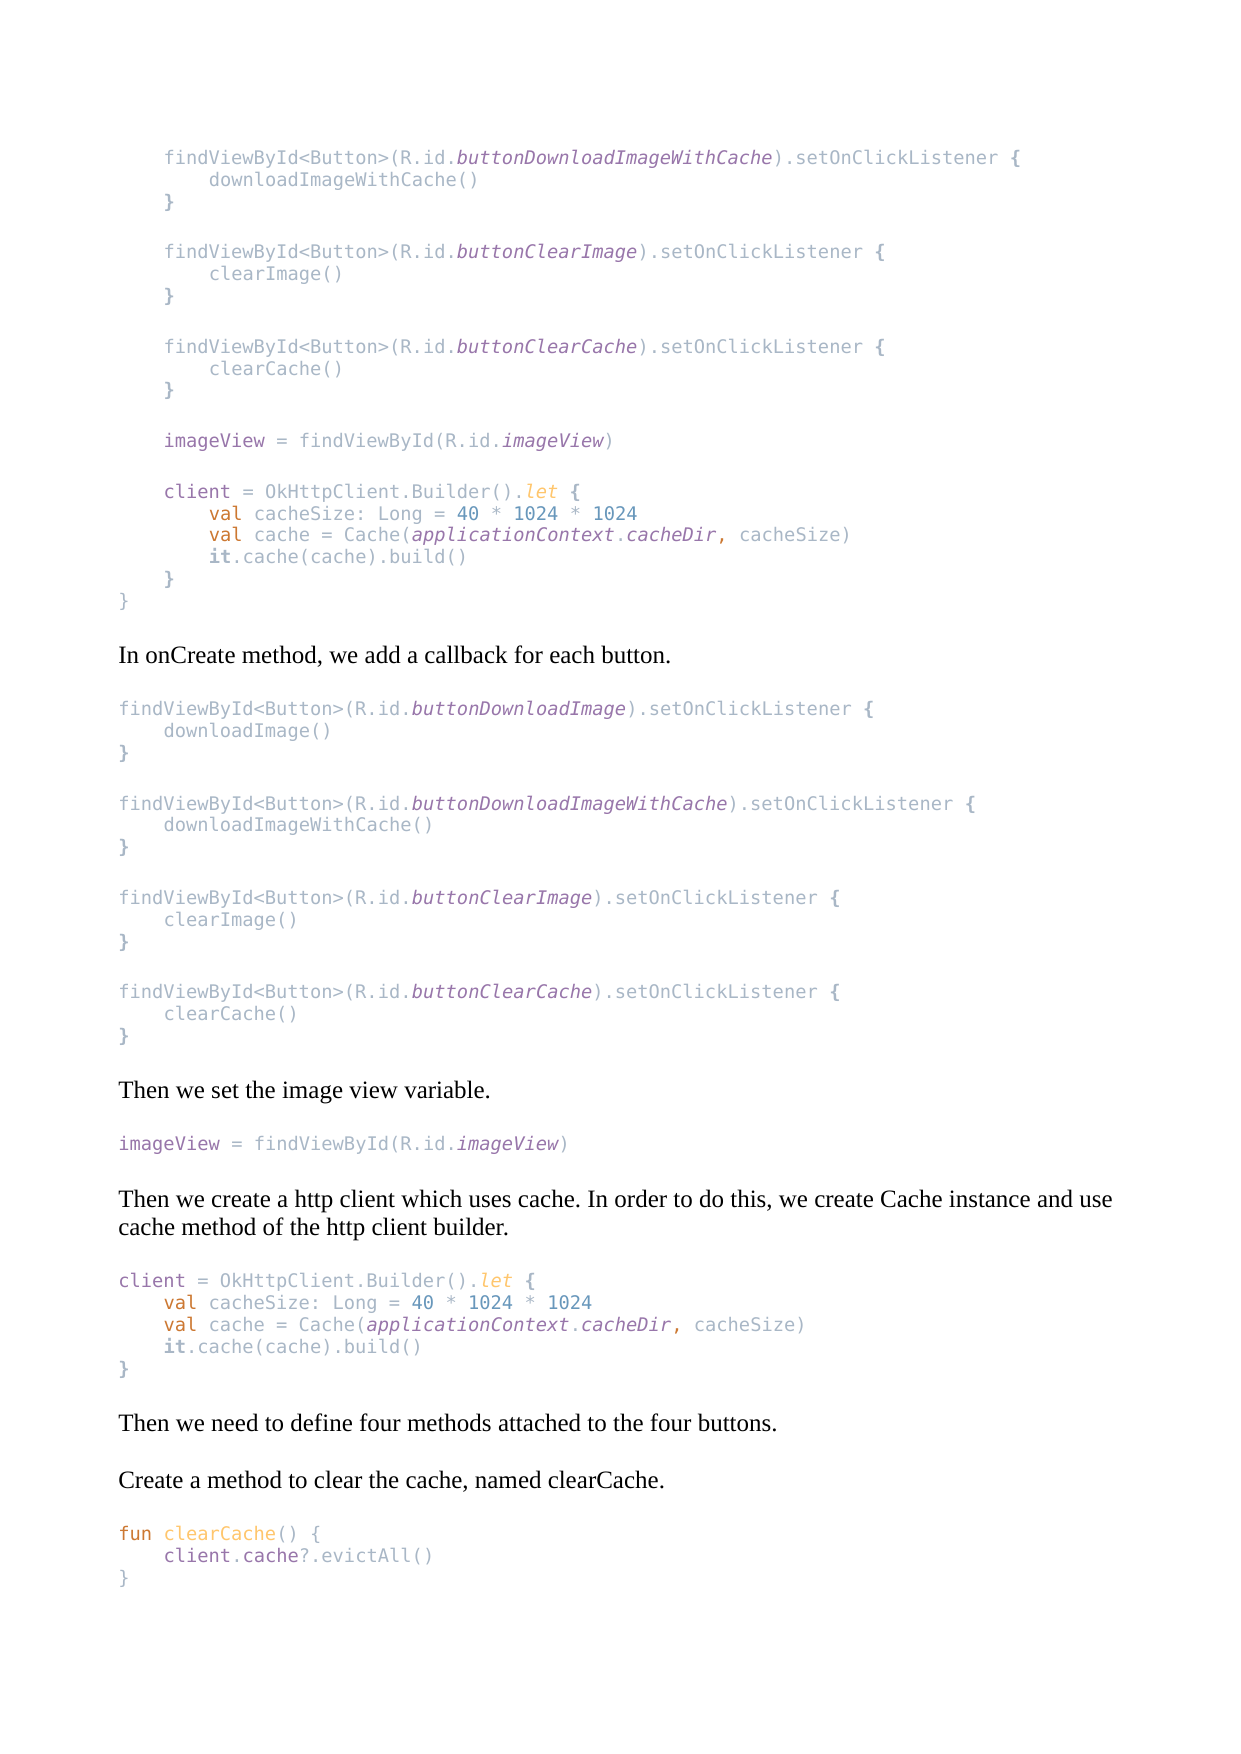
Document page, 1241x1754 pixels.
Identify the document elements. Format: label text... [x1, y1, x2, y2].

text findViewById<Button>(R.id.buttonDownloadImage).setOnClickListener { downloadImage() } findViewById<Button>(R.id.buttonDownloadImageWithCache).setOnClickListener { downloadImageWithCache() } findViewById<Button>(R.id.buttonClearImage).setOnClickListener { clearImage() } findViewById<Button>(R.id.buttonClearCache).setOnClickListener { clearCache() } [118, 698, 1122, 1047]
text In onCreate method, we add a callback for each button. [118, 641, 1122, 669]
text Then we set the image view variable. [118, 1076, 1122, 1104]
text Then we need to define four methods attached to the four buttons. [118, 1408, 1122, 1437]
text findViewById<Button>(R.id.buttonDownloadImageWithCache).setOnClickListener { downloadImageWithCache() } findViewById<Button>(R.id.buttonClearImage).setOnClickListener { clearImage() } findViewById<Button>(R.id.buttonClearCache).setOnClickListener { clearCache() } imageView = findViewById(R.id.imageView) client = OkHttpClient.Builder().let { val cacheSize: Long = 40 * 1024 * 1024 val cache = Cache(applicationContext.cacheDir, cacheSize) it.cache(cache).build() } } [118, 118, 1122, 612]
text fun clearCache() { client.cache?.evictAll() } [118, 1523, 1122, 1589]
text client = OkHttpClient.Builder().let { val cacheSize: Long = 40 * 1024 * 1024 val cache = Cache(applicationContext.cacheDir, cacheSize) it.cache(cache).build() } [118, 1270, 1122, 1379]
text Create a method to clear the cache, named clearCache. [118, 1466, 1122, 1494]
text imageView = findViewById(R.id.imageView) [118, 1133, 1122, 1155]
text Then we create a http client which uses cache. In order to do this, we create Cache instance and use cache method of the http client builder. [118, 1184, 1122, 1241]
